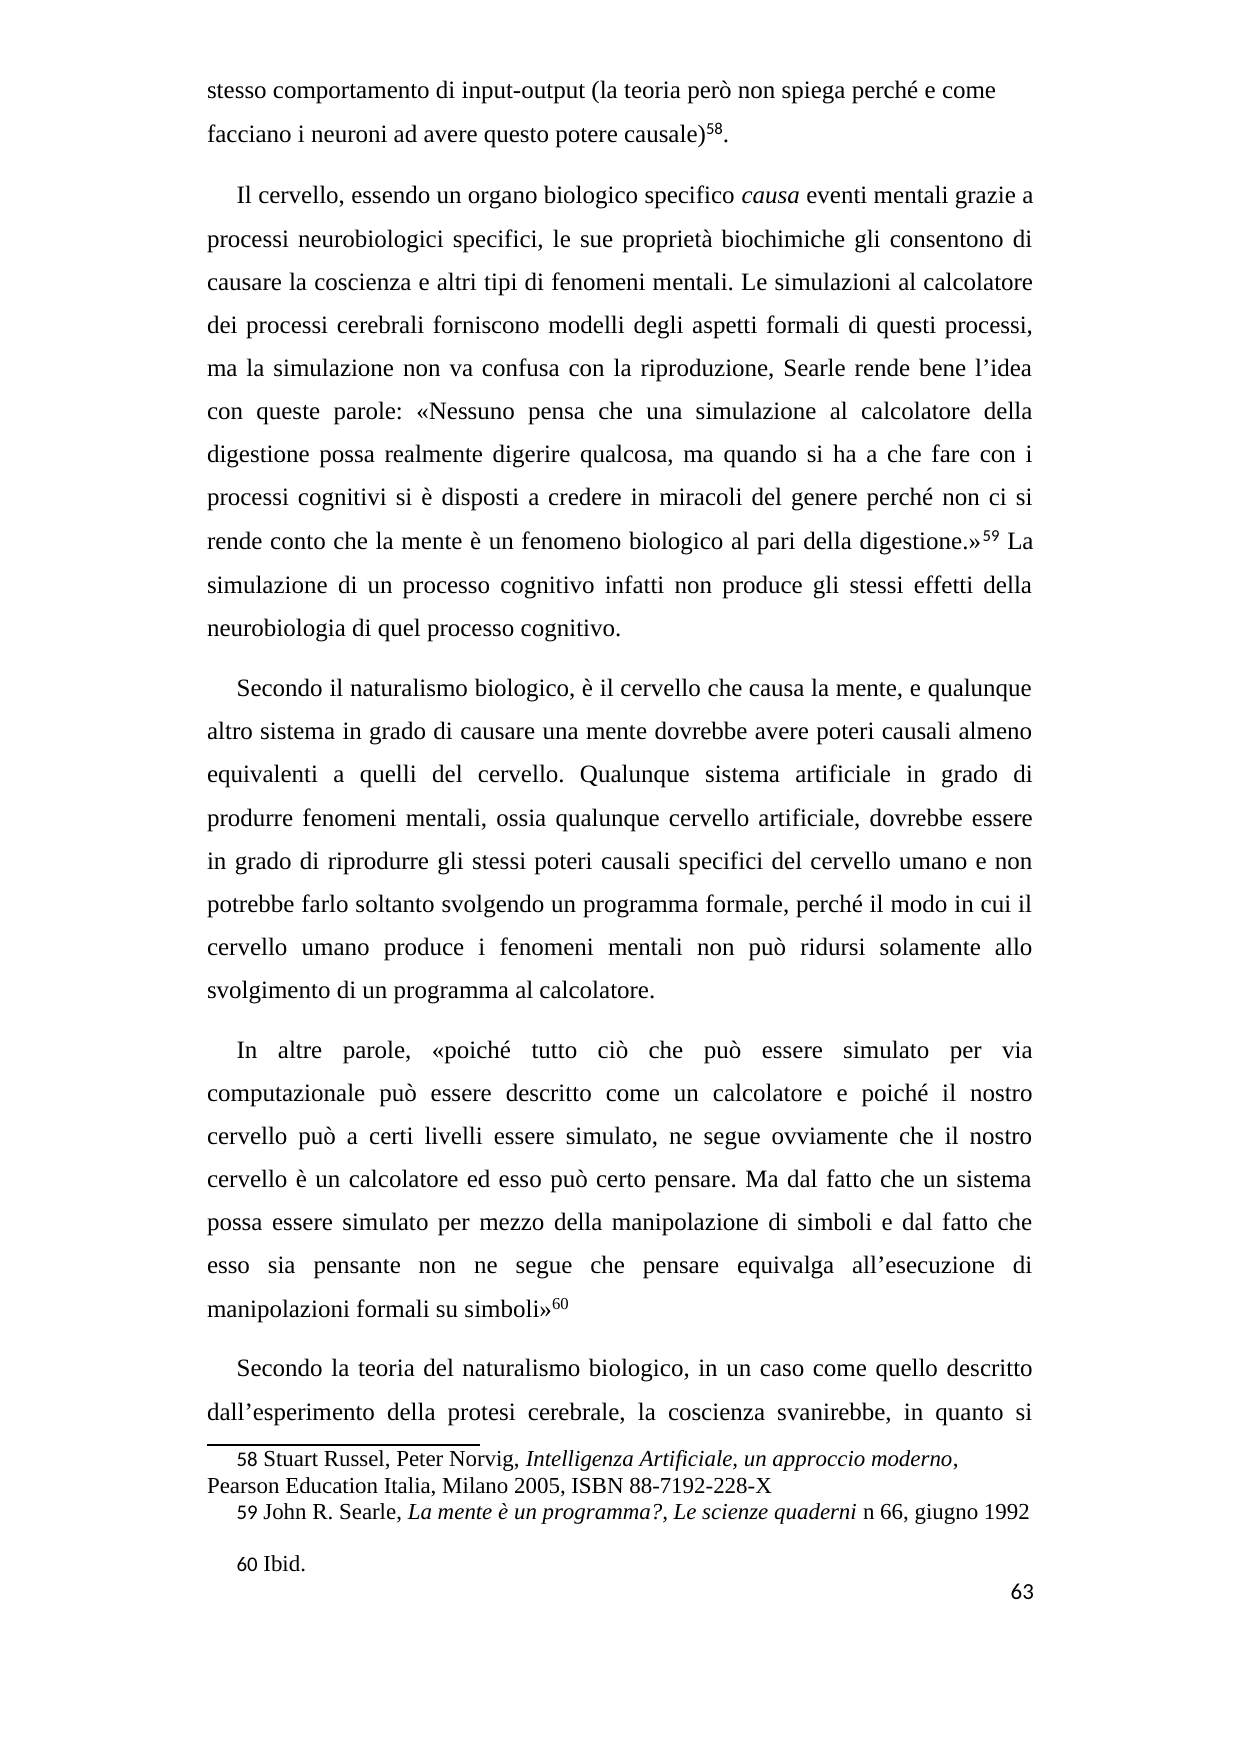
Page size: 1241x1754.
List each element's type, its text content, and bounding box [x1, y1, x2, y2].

text stesso comportamento di input-output (la teoria però non spiega perché e come facciano i neuroni ad avere questo potere causale). [207, 75, 1033, 149]
text Stuart Russel, Peter Norvig, Intelligenza Artificiale, un approccio moderno, Pearson Education Italia, Milano 2005, ISBN 88-7192-228-X [207, 1445, 1033, 1498]
text John R. Searle, La mente è un programma?, Le scienze quaderni n 66, giugno 1992 [207, 1498, 1033, 1525]
text Il cervello, essendo un organo biologico specifico causa eventi mentali grazie a processi neurobiologici specifici, le sue proprietà biochimiche gli consentono di causare la coscienza e altri tipi di fenomeni mentali. Le simulazioni al calcolatore dei processi cerebrali forniscono modelli degli aspetti formali di questi processi, ma la simulazione non va confusa con la riproduzione, Searle rende bene l’idea con queste parole: «Nessuno pensa che una simulazione al calcolatore della digestione possa realmente digerire qualcosa, ma quando si ha a che fare con i processi cognitivi si è disposti a credere in miracoli del genere perché non ci si rende conto che la mente è un fenomeno biologico al pari della digestione.» La simulazione di un processo cognitivo infatti non produce gli stessi effetti della neurobiologia di quel processo cognitivo. [207, 181, 1033, 642]
text Secondo la teoria del naturalismo biologico, in un caso come quello descritto dall’esperimento della protesi cerebrale, la coscienza svanirebbe, in quanto si [207, 1353, 1033, 1425]
text Secondo il naturalismo biologico, è il cervello che causa la mente, e qualunque altro sistema in grado di causare una mente dovrebbe avere poteri causali almeno equivalenti a quelli del cervello. Qualunque sistema artificiale in grado di produrre fenomeni mentali, ossia qualunque cervello artificiale, dovrebbe essere in grado di riprodurre gli stessi poteri causali specifici del cervello umano e non potrebbe farlo soltanto svolgendo un programma formale, perché il modo in cui il cervello umano produce i fenomeni mentali non può ridursi solamente allo svolgimento di un programma al calcolatore. [207, 673, 1033, 1004]
text In altre parole, «poiché tutto ciò che può essere simulato per via computazionale può essere descritto come un calcolatore e poiché il nostro cervello può a certi livelli essere simulato, ne segue ovviamente che il nostro cervello è un calcolatore ed esso può certo pensare. Ma dal fatto che un sistema possa essere simulato per mezzo della manipolazione di simboli e dal fatto che esso sia pensante non ne segue che pensare equivalga all’esecuzione di manipolazioni formali su simboli» [207, 1035, 1033, 1322]
text Ibid. [207, 1550, 1033, 1577]
